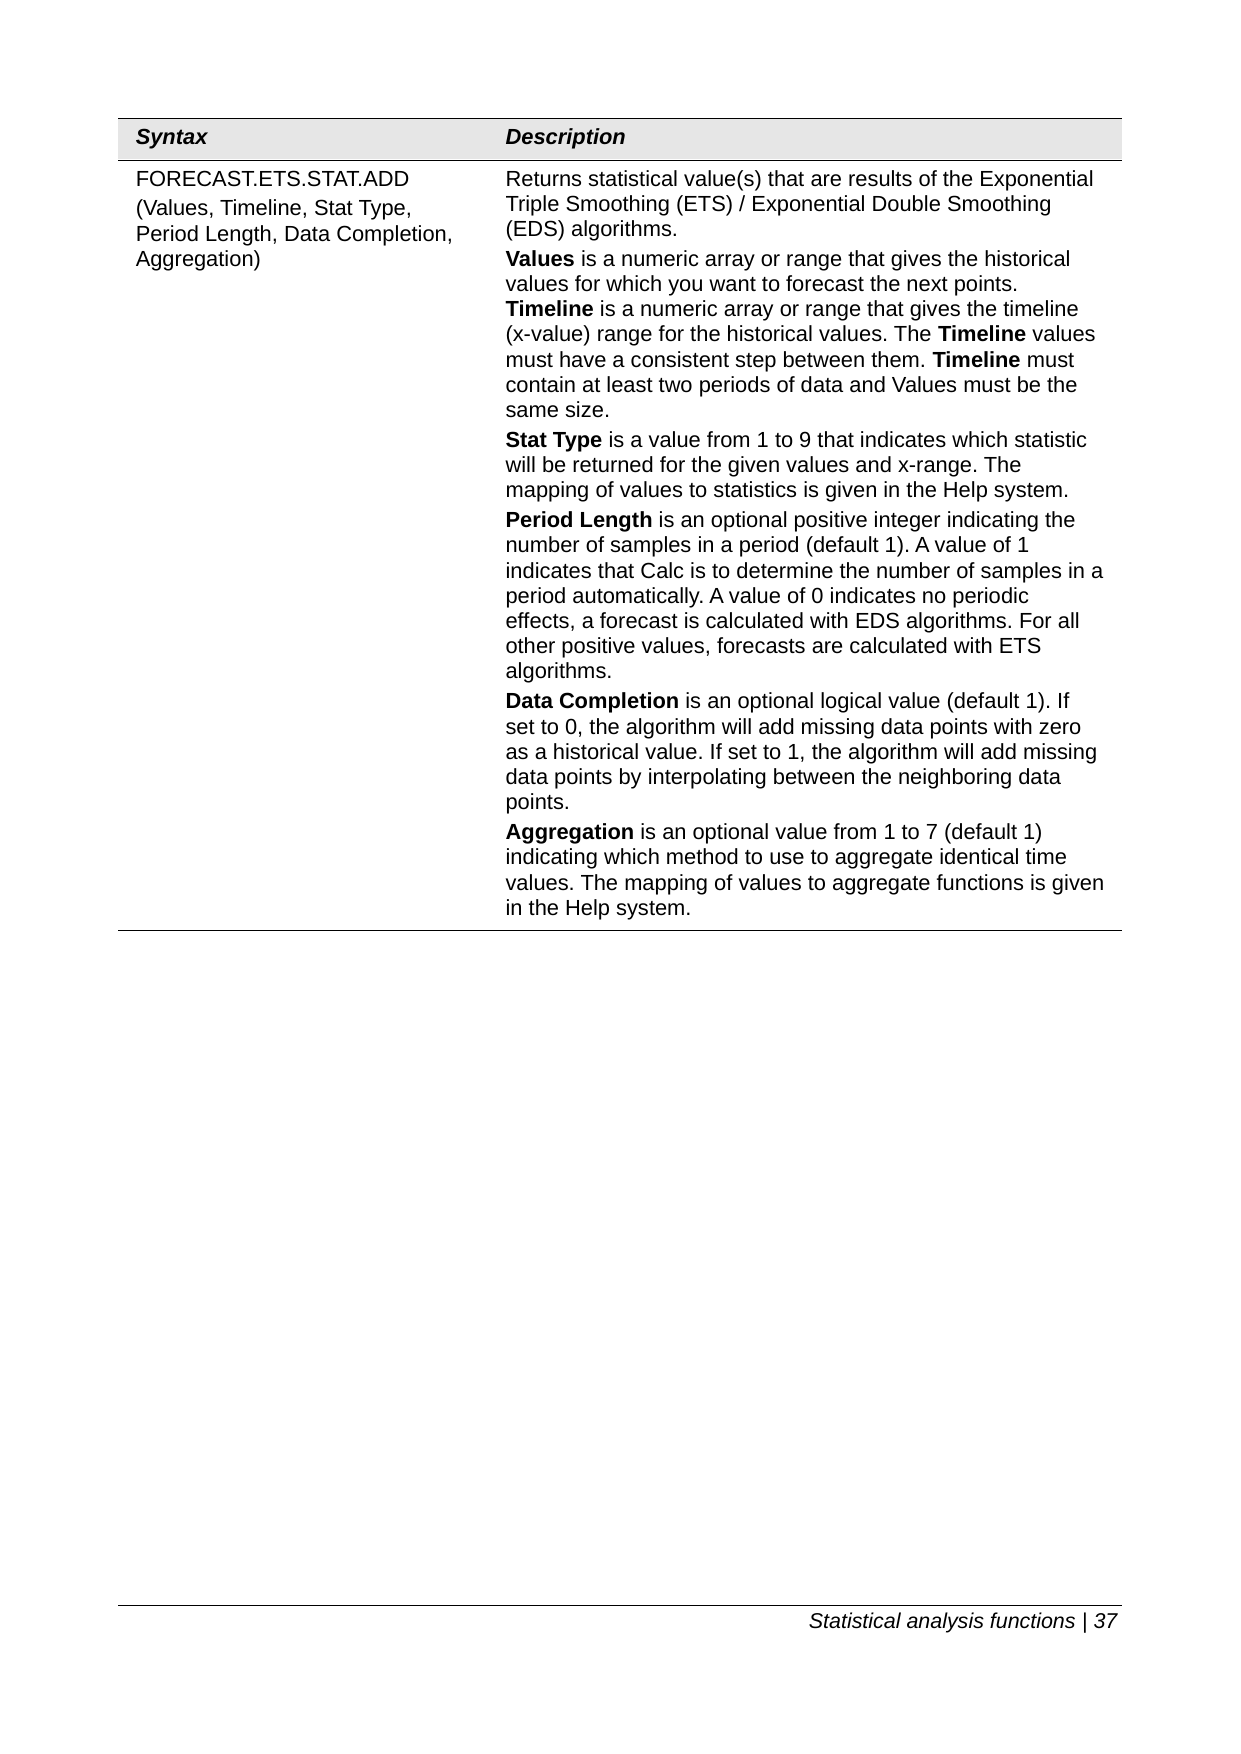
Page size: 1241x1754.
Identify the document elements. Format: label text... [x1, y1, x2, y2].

table_cell FORECAST.ETS.STAT.ADD (Values, Timeline, Stat Type, Period Length, Data Completion, Aggregation) [118, 161, 488, 930]
table_header Syntax [118, 119, 488, 159]
table_header Description [488, 119, 1122, 159]
table_cell Returns statistical value(s) that are results of the Exponential Triple Smoothing (ETS) / Exponential Double Smoothing (EDS) algorithms. Values is a numeric array or range that gives the historical values for which you want to forecast the next points. Timeline is a numeric array or range that gives the timeline (x-value) range for the historical values. The Timeline values must have a consistent step between them. Timeline must contain at least two periods of data and Values must be the same size. Stat Type is a value from 1 to 9 that indicates which statistic will be returned for the given values and x-range. The mapping of values to statistics is given in the Help system. Period Length is an optional positive integer indicating the number of samples in a period (default 1). A value of 1 indicates that Calc is to determine the number of samples in a period automatically. A value of 0 indicates no periodic effects, a forecast is calculated with EDS algorithms. For all other positive values, forecasts are calculated with ETS algorithms. Data Completion is an optional logical value (default 1). If set to 0, the algorithm will add missing data points with zero as a historical value. If set to 1, the algorithm will add missing data points by interpolating between the neighboring data points. Aggregation is an optional value from 1 to 7 (default 1) indicating which method to use to aggregate identical time values. The mapping of values to aggregate functions is given in the Help system. [488, 161, 1122, 930]
